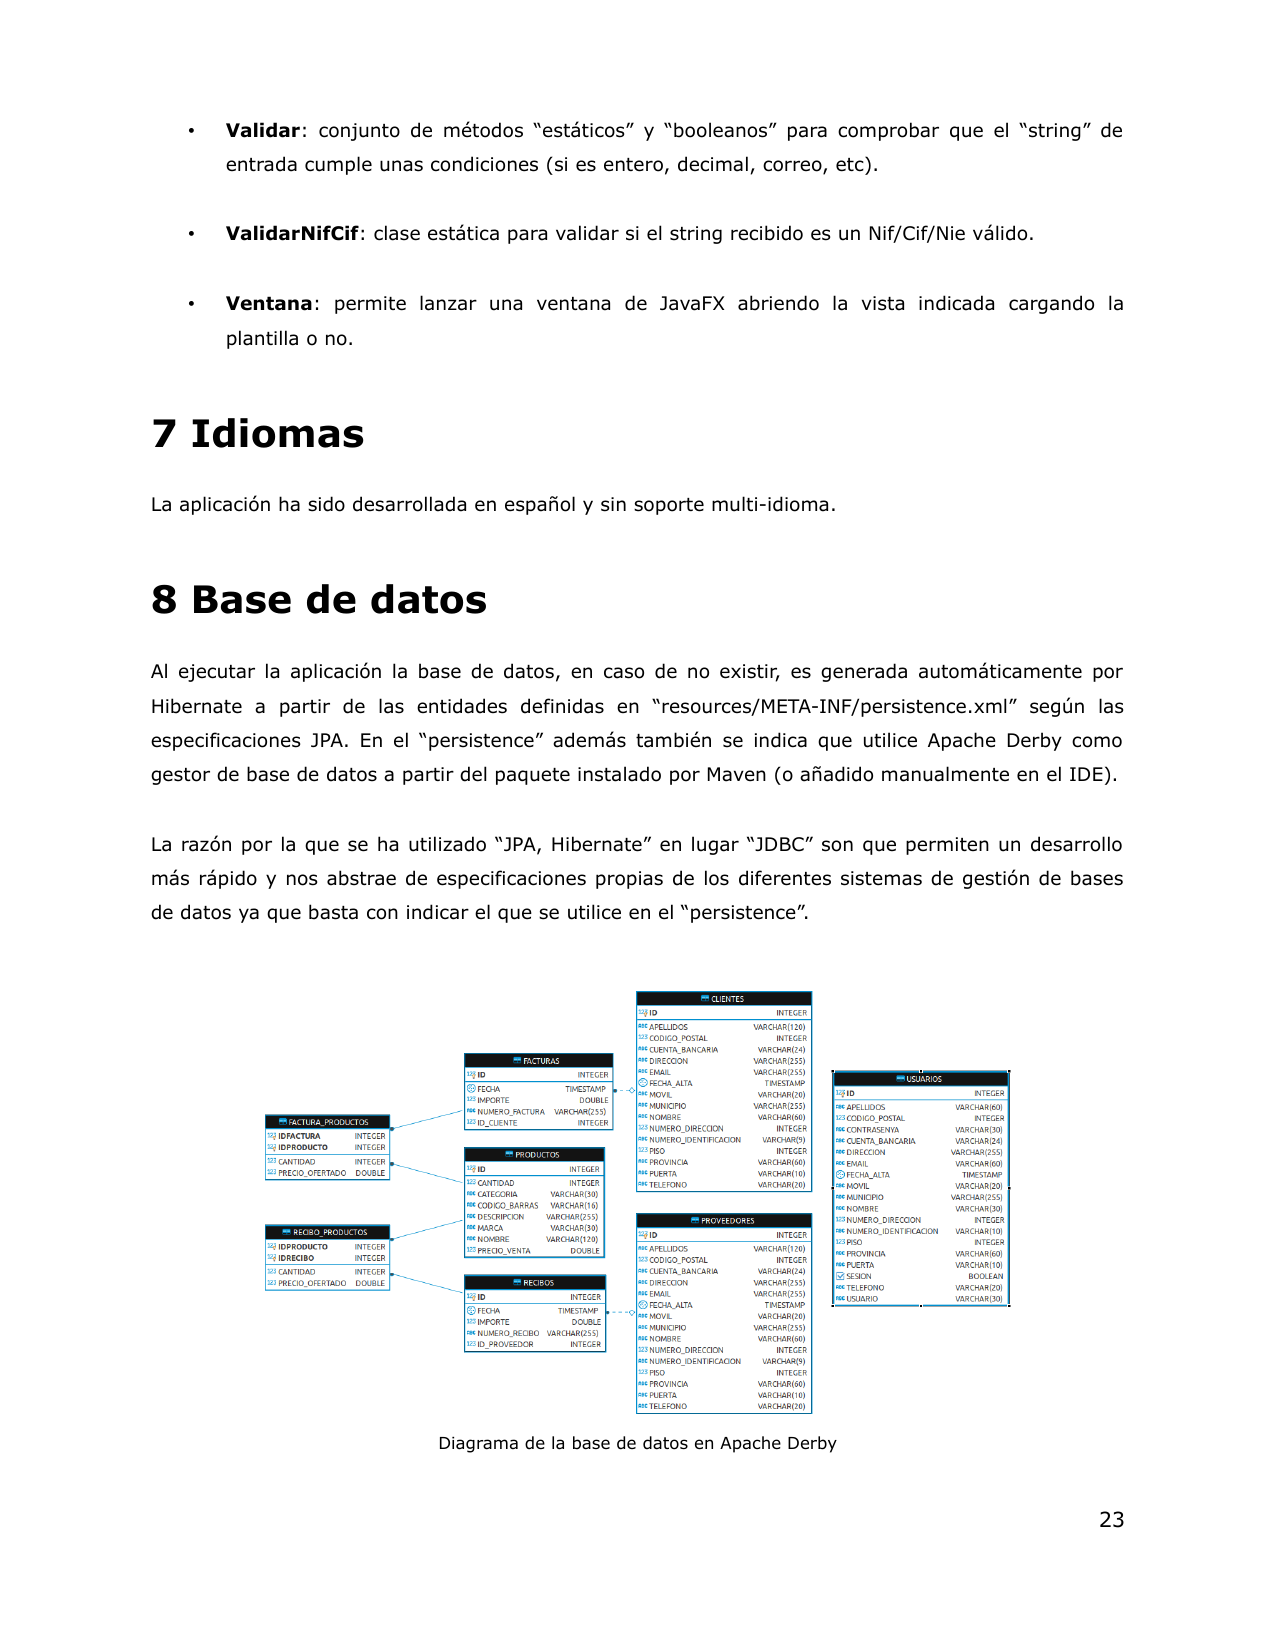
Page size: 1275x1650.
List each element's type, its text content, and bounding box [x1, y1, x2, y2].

subtitle Base de datos [151, 576, 1125, 622]
list Validar: conjunto de métodos “estáticos” y “booleanos” para comprobar que el “string” de entrada cumple unas condiciones (si es entero, decimal, correo, etc). [188, 118, 1125, 175]
list Ventana: permite lanzar una ventana de JavaFX abriendo la vista indicada cargando la plantilla o no. [188, 292, 1125, 349]
text Diagrama de la base de datos en Apache Derby [256, 1424, 1019, 1453]
list ValidarNifCif: clase estática para validar si el string recibido es un Nif/Cif/Nie válido. [188, 222, 1125, 245]
text La aplicación ha sido desarrollada en español y sin soporte multi-idioma. [151, 493, 1125, 516]
text Al ejecutar la aplicación la base de datos, en caso de no existir, es generada automáticamente por Hibernate a partir de las entidades definidas en “resources/META-INF/persistence.xml” según las especificaciones JPA. En el “persistence” además también se indica que utilice Apache Derby como gestor de base de datos a partir del paquete instalado por Maven (o añadido manualmente en el IDE). [151, 660, 1125, 785]
picture [256, 982, 1020, 1424]
subtitle Idiomas [151, 409, 1125, 455]
text La razón por la que se ha utilizado “JPA, Hibernate” en lugar “JDBC” son que permiten un desarrollo más rápido y nos abstrae de especificaciones propias de los diferentes sistemas de gestión de bases de datos ya que basta con indicar el que se utilice en el “persistence”. [151, 832, 1125, 923]
